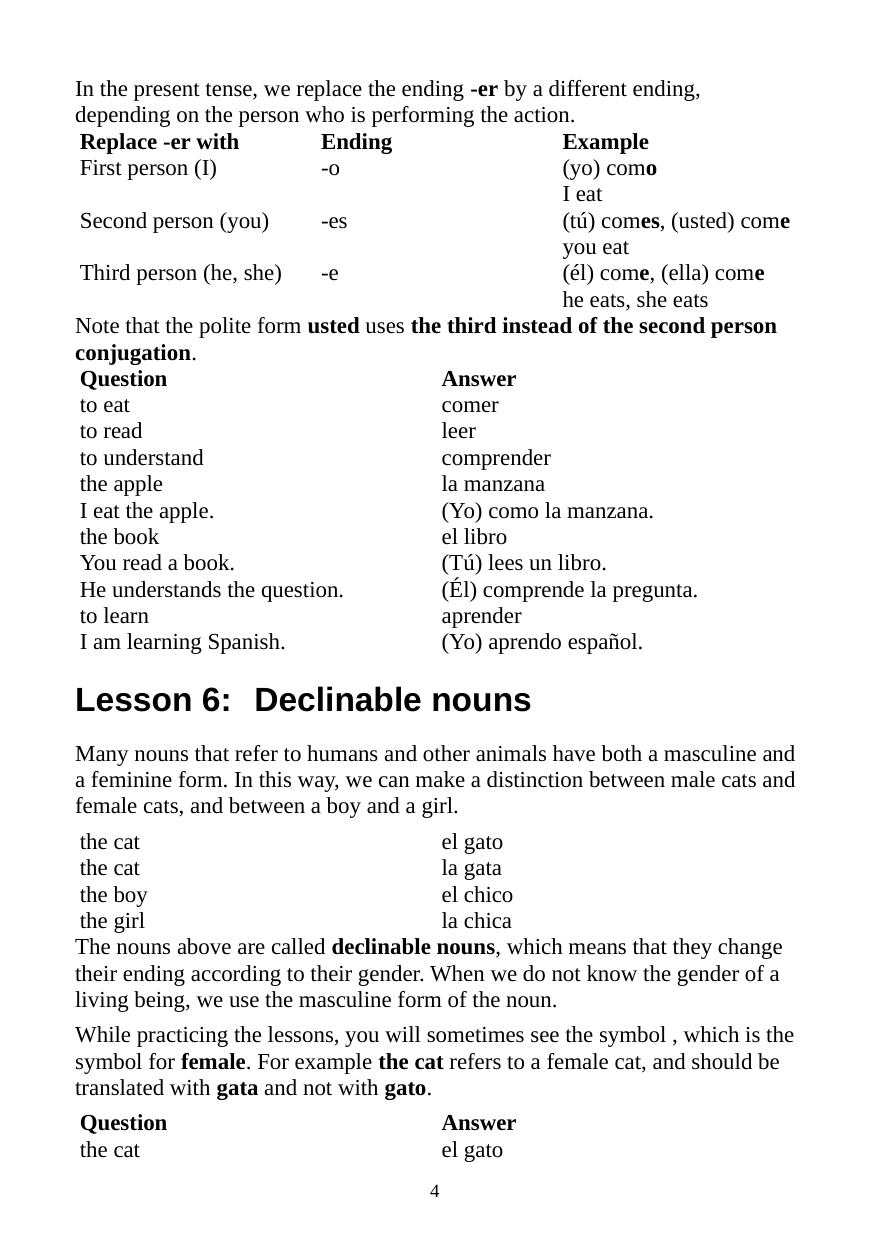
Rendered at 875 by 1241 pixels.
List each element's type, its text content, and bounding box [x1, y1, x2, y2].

table_header Question [75, 1109, 437, 1136]
table_header Question [75, 365, 437, 391]
table_cell comprender [437, 444, 799, 470]
table_cell to read [75, 418, 437, 444]
table_cell (tú) comes, (usted) come you eat [558, 207, 799, 259]
table_cell I eat the apple. [75, 497, 437, 523]
table_cell leer [437, 418, 799, 444]
table_cell (Él) comprende la pregunta. [437, 576, 799, 602]
table_cell You read a book. [75, 549, 437, 576]
table_cell (Yo) aprendo español. [437, 629, 799, 655]
table_cell (Tú) lees un libro. [437, 549, 799, 576]
table_cell to eat [75, 391, 437, 418]
table_header Ending [316, 128, 558, 154]
table_cell la chica [437, 907, 799, 933]
text Note that the polite form usted uses the third instead of the second person conjugation. [75, 312, 799, 365]
table_cell to understand [75, 444, 437, 470]
table_cell el gato [437, 1136, 799, 1162]
table_cell to learn [75, 602, 437, 628]
table_header Answer [437, 365, 799, 391]
table_cell -es [316, 207, 558, 259]
table_header Answer [437, 1109, 799, 1136]
table_cell the cat [75, 854, 437, 881]
table_cell comer [437, 391, 799, 418]
table_cell -e [316, 260, 558, 312]
table_cell (yo) como I eat [558, 154, 799, 207]
table_cell (él) come, (ella) come he eats, she eats [558, 260, 799, 312]
table_header el gato [437, 828, 799, 854]
text Many nouns that refer to humans and other animals have both a masculine and a feminine form. In this way, we can make a distinction between male cats and female cats, and between a boy and a girl. [75, 740, 799, 819]
table_cell el chico [437, 881, 799, 907]
subtitle Declinable nouns [75, 680, 799, 718]
table_cell (Yo) como la manzana. [437, 497, 799, 523]
table_cell Second person (you) [75, 207, 316, 259]
table_cell the book [75, 523, 437, 549]
table_cell la gata [437, 854, 799, 881]
table_header Example [558, 128, 799, 154]
table_cell the cat [75, 1136, 437, 1162]
table_header the cat [75, 828, 437, 854]
table_cell He understands the question. [75, 576, 437, 602]
table_cell la manzana [437, 470, 799, 497]
table_header Replace -er with [75, 128, 316, 154]
table_cell the boy [75, 881, 437, 907]
table_cell el libro [437, 523, 799, 549]
table_cell I am learning Spanish. [75, 629, 437, 655]
table_cell the girl [75, 907, 437, 933]
table_cell -o [316, 154, 558, 207]
table_cell aprender [437, 602, 799, 628]
table_cell Third person (he, she) [75, 260, 316, 312]
table_cell First person (I) [75, 154, 316, 207]
text The nouns above are called declinable nouns, which means that they change their ending according to their gender. When we do not know the gender of a living being, we use the masculine form of the noun. [75, 933, 799, 1012]
table_cell the apple [75, 470, 437, 497]
text In the present tense, we replace the ending -er by a different ending, depending on the person who is performing the action. [75, 75, 799, 128]
text While practicing the lessons, you will sometimes see the symbol , which is the symbol for female. For example the cat refers to a female cat, and should be translated with gata and not with gato. [75, 1021, 799, 1100]
